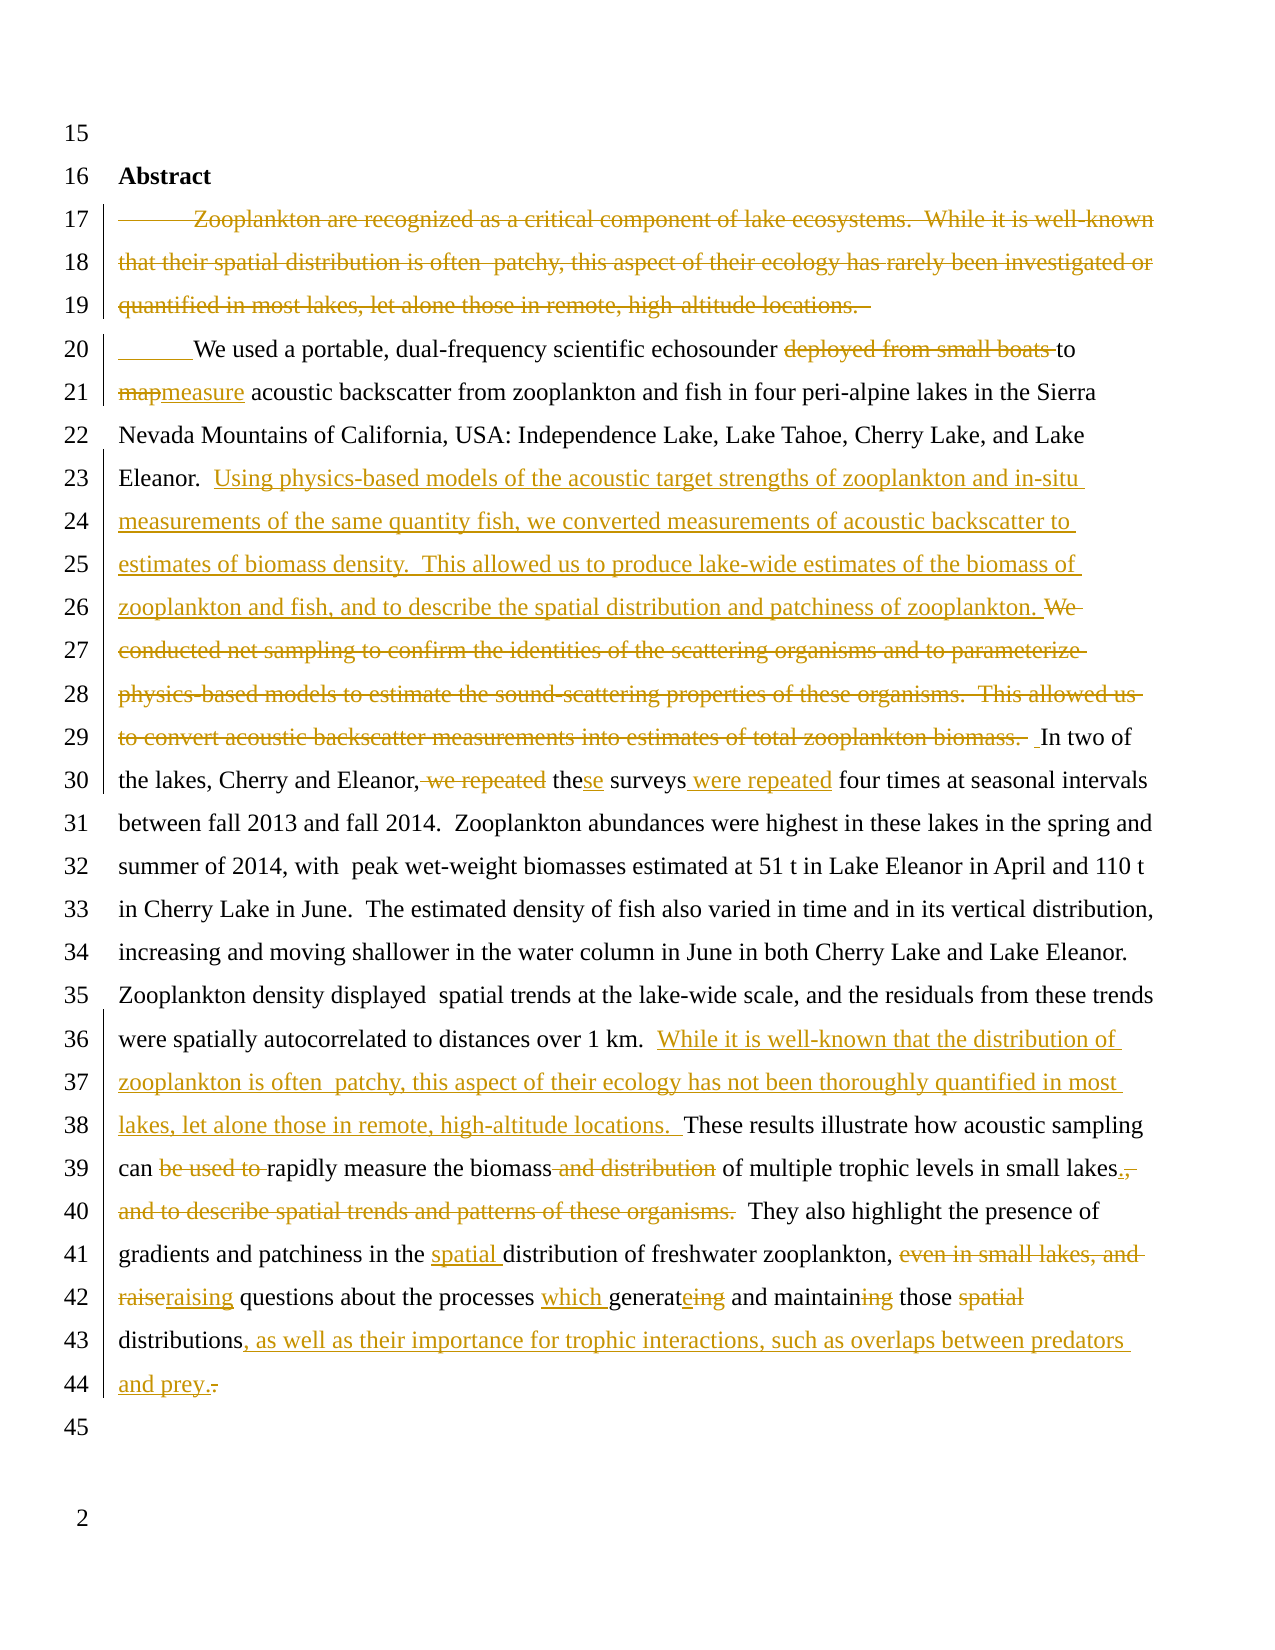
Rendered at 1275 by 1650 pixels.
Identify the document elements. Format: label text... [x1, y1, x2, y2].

text Abstract [118, 161, 1157, 190]
text We used a portable, dual-frequency scientific echosounder to measure acoustic backscatter from zooplankton and fish in four peri-alpine lakes in the Sierra Nevada Mountains of California, USA: Independence Lake, Lake Tahoe, Cherry Lake, and Lake Eleanor. Using physics-based models of the acoustic target strengths of zooplankton and in-situ measurements of the same quantity fish, we converted measurements of acoustic backscatter to estimates of biomass density. This allowed us to produce lake-wide estimates of the biomass of zooplankton and fish, and to describe the spatial distribution and patchiness of zooplankton. In two of the lakes, Cherry and Eleanor, these surveys were repeated four times at seasonal intervals between fall 2013 and fall 2014. Zooplankton abundances were highest in these lakes in the spring and summer of 2014, with peak wet-weight biomasses estimated at 51 t in Lake Eleanor in April and 110 t in Cherry Lake in June. The estimated density of fish also varied in time and in its vertical distribution, increasing and moving shallower in the water column in June in both Cherry Lake and Lake Eleanor. Zooplankton density displayed spatial trends at the lake-wide scale, and the residuals from these trends were spatially autocorrelated to distances over 1 km. While it is well-known that the distribution of zooplankton is often patchy, this aspect of their ecology has not been thoroughly quantified in most lakes, let alone those in remote, high-altitude locations. These results illustrate how acoustic sampling can rapidly measure the biomass of multiple trophic levels in small lakes. They also highlight the presence of gradients and patchiness in the spatial distribution of freshwater zooplankton, raising questions about the processes which generate and maintain those distributions, as well as their importance for trophic interactions, such as overlaps between predators and prey. [118, 334, 1157, 1397]
